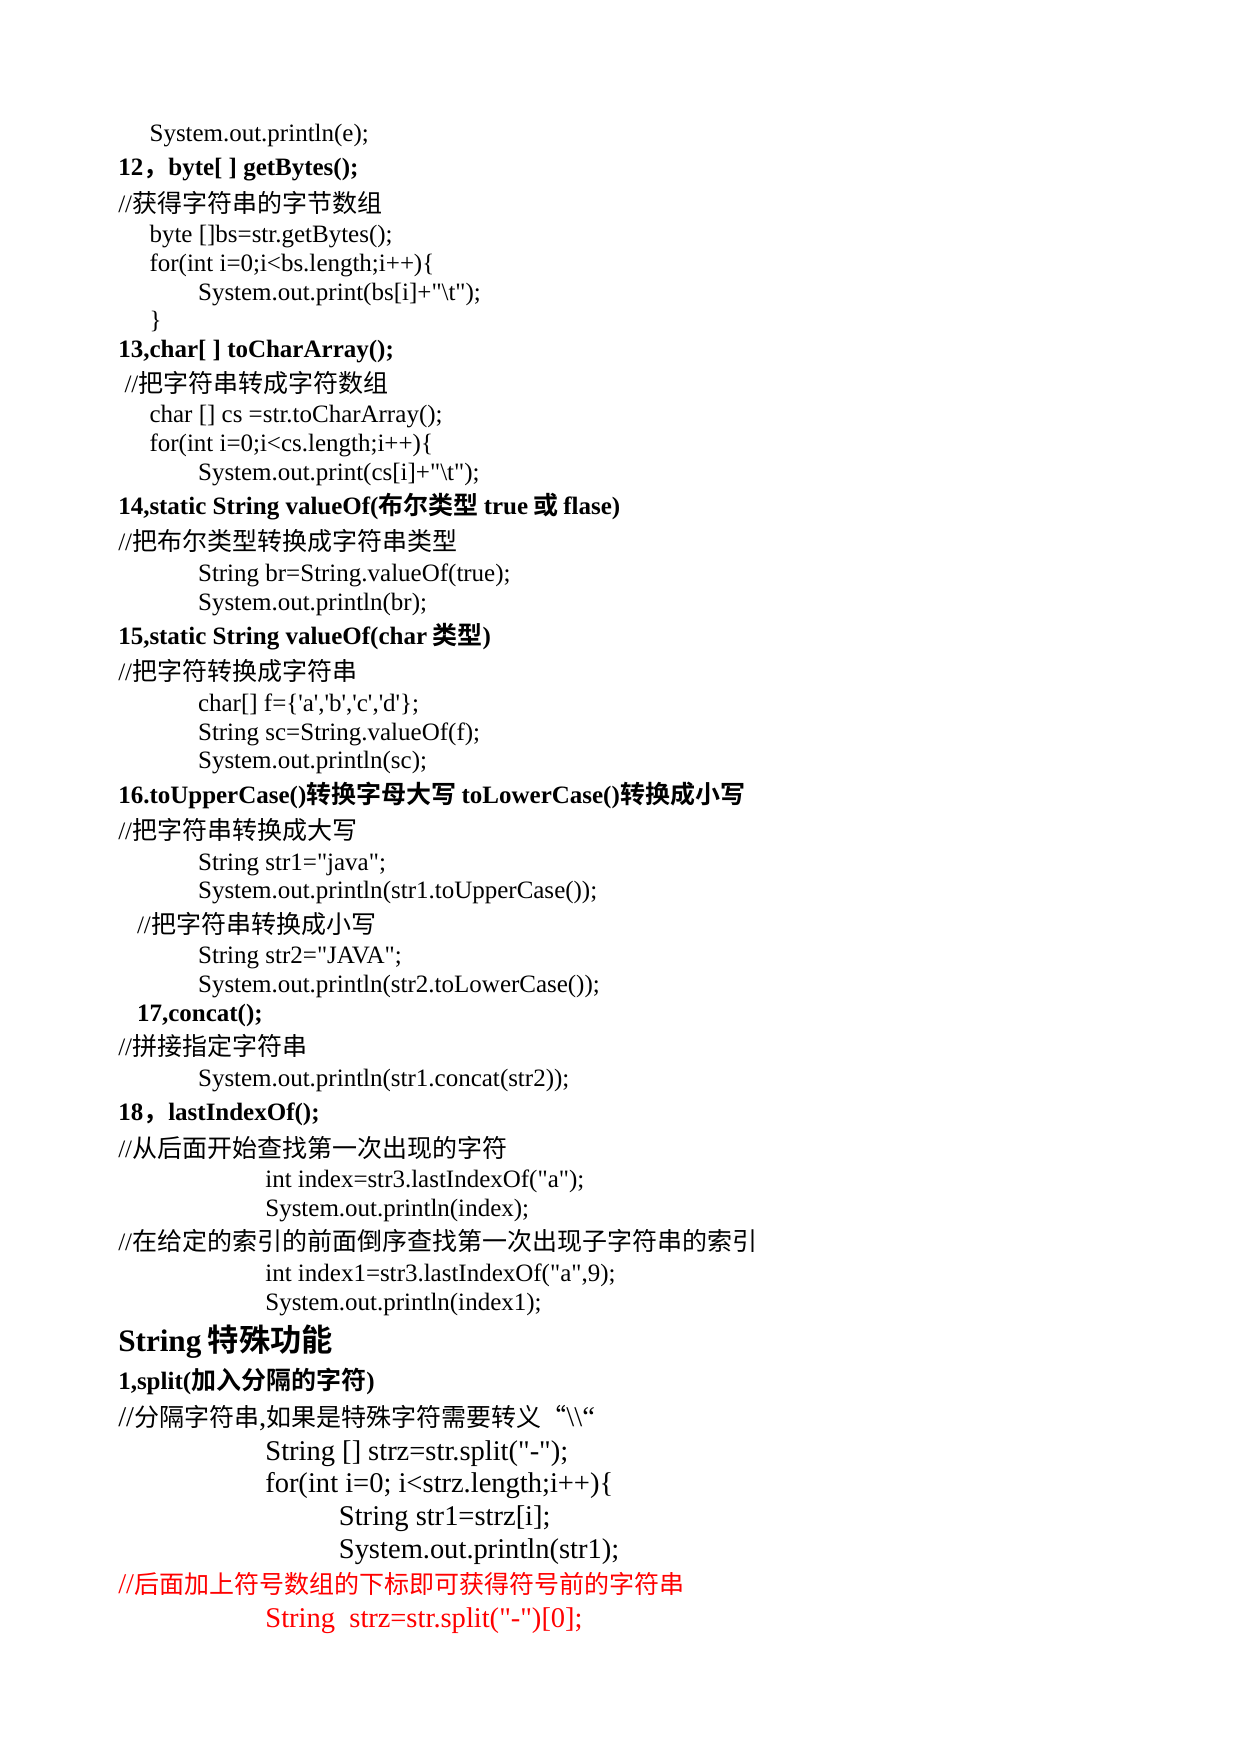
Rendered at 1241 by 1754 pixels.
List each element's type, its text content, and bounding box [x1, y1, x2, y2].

text System.out.println(str1); [118, 1532, 1122, 1565]
text System.out.println(br); [118, 587, 1122, 616]
text 13,char[ ] toCharArray(); [118, 334, 1122, 363]
text char [] cs =str.toCharArray(); [118, 399, 1122, 428]
text //把字符串转换成小写 [118, 904, 1122, 941]
text 1,split(加入分隔的字符) [118, 1361, 1122, 1397]
text System.out.println(str1.toUpperCase()); [118, 876, 1122, 904]
text //后面加上符号数组的下标即可获得符号前的字符串 [118, 1565, 1122, 1601]
text //获得字符串的字节数组 [118, 183, 1122, 219]
text System.out.println(index); [118, 1193, 1122, 1222]
text String特殊功能 [118, 1316, 1122, 1361]
text //在给定的索引的前面倒序查找第一次出现子字符串的索引 [118, 1222, 1122, 1258]
text 17,concat(); [118, 998, 1122, 1027]
text 14,static String valueOf(布尔类型true或flase) [118, 486, 1122, 522]
text 18，lastIndexOf(); [118, 1092, 1122, 1128]
text System.out.println(index1); [118, 1287, 1122, 1316]
text String str2="JAVA"; [118, 941, 1122, 969]
text //拼接指定字符串 [118, 1027, 1122, 1063]
text for(int i=0;i<cs.length;i++){ [118, 428, 1122, 457]
text } [118, 306, 1122, 334]
text System.out.println(sc); [118, 746, 1122, 774]
text int index1=str3.lastIndexOf("a",9); [118, 1258, 1122, 1287]
text System.out.println(e); [118, 118, 1122, 147]
text System.out.println(str2.toLowerCase()); [118, 969, 1122, 998]
text for(int i=0; i<strz.length;i++){ [118, 1466, 1122, 1499]
text char[] f={'a','b','c','d'}; [118, 688, 1122, 717]
text 12，byte[ ] getBytes(); [118, 147, 1122, 183]
text String strz=str.split("-")[0]; [118, 1601, 1122, 1634]
text byte []bs=str.getBytes(); [118, 219, 1122, 248]
text 15,static String valueOf(char类型) [118, 616, 1122, 652]
text 16.toUpperCase()转换字母大写toLowerCase()转换成小写 [118, 774, 1122, 811]
text //把字符串转成字符数组 [118, 363, 1122, 399]
text //把布尔类型转换成字符串类型 [118, 522, 1122, 558]
text String str1=strz[i]; [118, 1499, 1122, 1532]
text System.out.print(bs[i]+"\t"); [118, 277, 1122, 306]
text String sc=String.valueOf(f); [118, 717, 1122, 746]
text //从后面开始查找第一次出现的字符 [118, 1128, 1122, 1164]
text //把字符转换成字符串 [118, 652, 1122, 688]
text int index=str3.lastIndexOf("a"); [118, 1164, 1122, 1193]
text String str1="java"; [118, 847, 1122, 876]
text System.out.print(cs[i]+"\t"); [118, 457, 1122, 486]
text String [] strz=str.split("-"); [118, 1433, 1122, 1466]
text for(int i=0;i<bs.length;i++){ [118, 248, 1122, 277]
text //分隔字符串,如果是特殊字符需要转义“\\“ [118, 1397, 1122, 1433]
text String br=String.valueOf(true); [118, 558, 1122, 587]
text System.out.println(str1.concat(str2)); [118, 1063, 1122, 1092]
text //把字符串转换成大写 [118, 811, 1122, 847]
